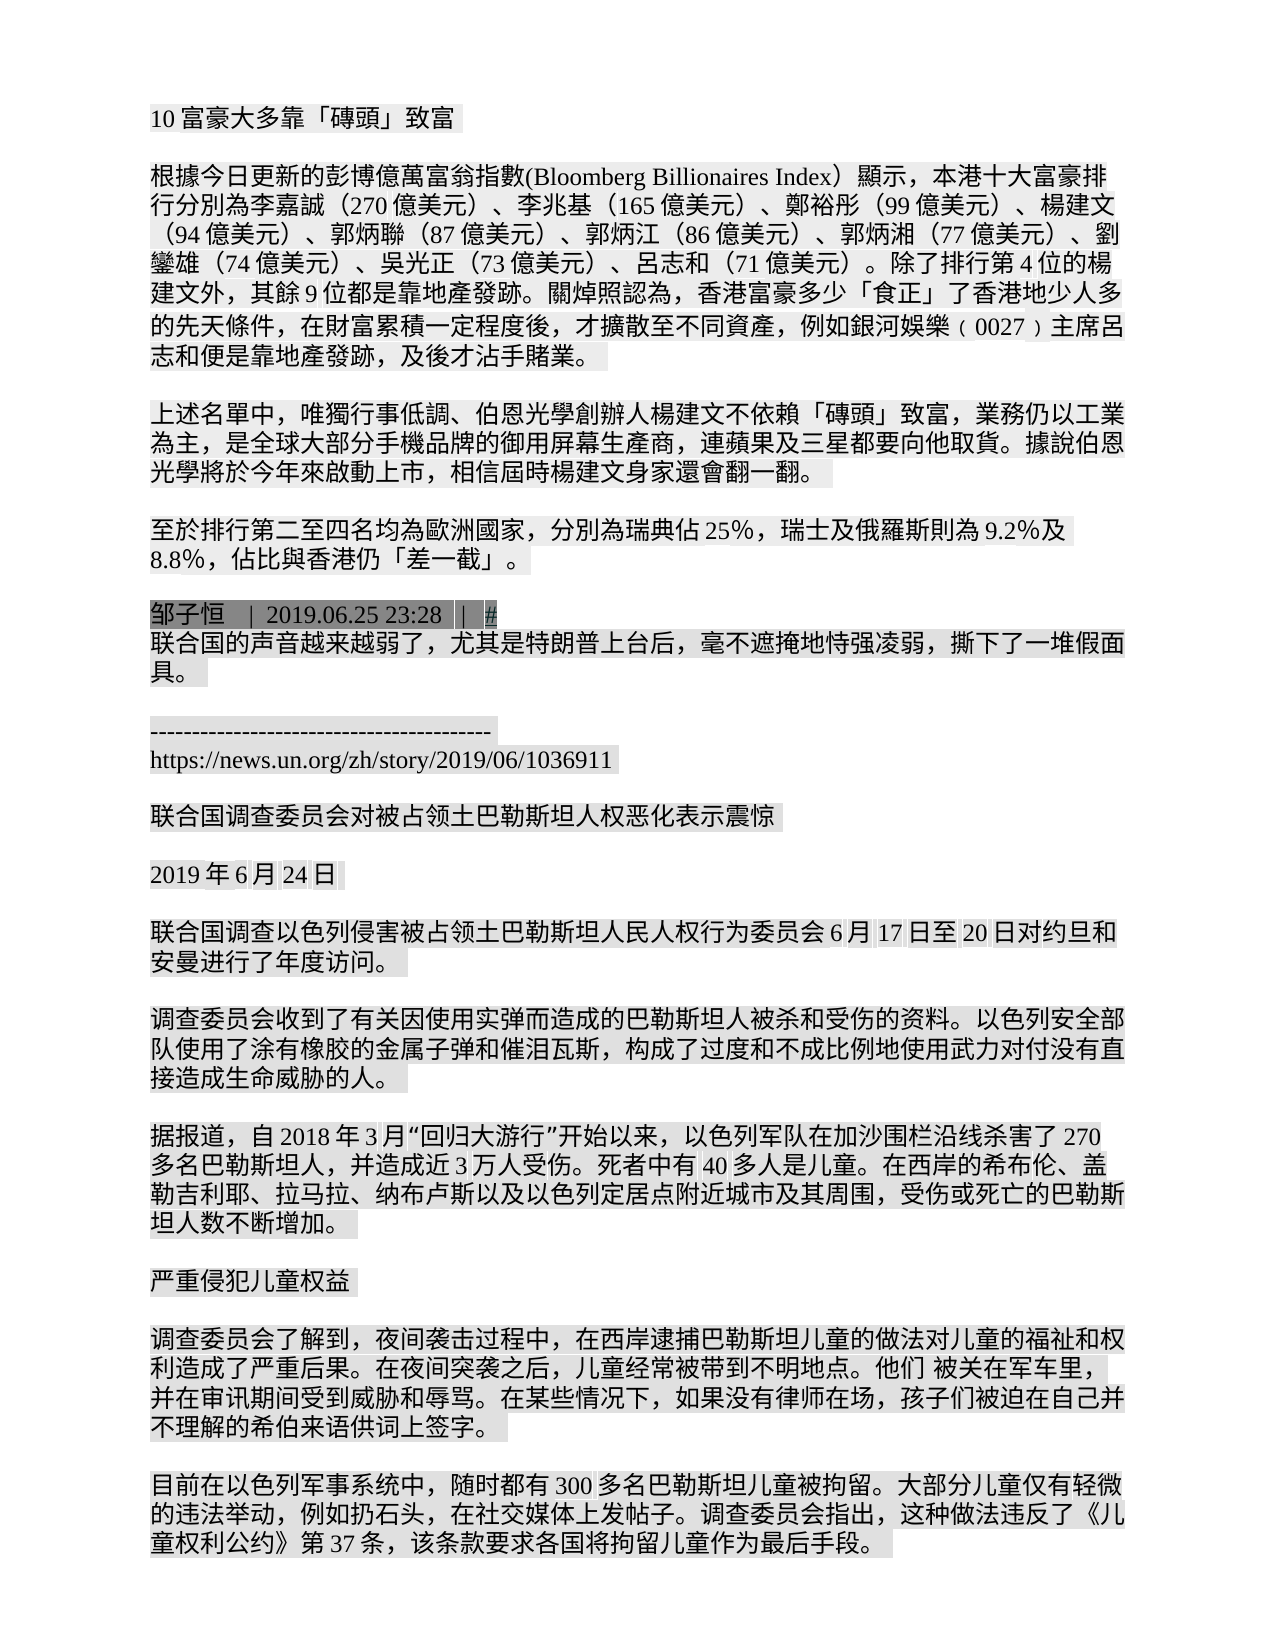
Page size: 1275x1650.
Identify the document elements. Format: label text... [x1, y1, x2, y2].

text 邹子恒 | 2019.06.25 23:28 | # [150, 600, 1125, 629]
text 香港前十大富豪的財富竟然佔GDP的35%，遠高於印度(5.2%)、美國(<4%)、中國(1.4%)的比例。如果民眾對生活不滿，第一該怪罪的就是造成此現象的人禍。如果民眾要上街爭"人權"，消除貧富不均才是第一個該爭的人權。如果對逃犯條例有什麼意見，應該是要加碼將逃稅、內線交易、跨境洗錢、違反金融法規的富豪們一併引渡到內地去審才對。 (底下引用一篇新聞，不過裡面的經濟學者也是鄉愿一個。) == https://tinyurl.com/y5v5tfs8 香港十大富豪資產佔GDP35%冠全球 9人地產起家 據彭博報導，香港排名首十名富豪的資產佔全港GDP 百分之三十五，比重「冠絕全球」。相比人口密度較高的印度及中國，佔比分別只有5.2%及1.4%。2013年，本港GDP達到2.138萬億港元，佔比35%則相當於7,483億港元﹙約961.8億美元﹚ 經濟學者關焯照表示，香港的堅尼系數維持0.5以上，為有記錄以來最高，反映本港貧富懸殊持續加劇。不過，他認為，若香港政府因此要仿傚法國徵收富人稅，最終只會令香港富豪「雞飛狗走」，而本港約九成利得稅收入都來自這班富豪，到時可能得不償失。他又稱，香港本身的福利政策，可以將收入再重新分配，例如有三分之一的家庭住在公營房屋，醫療方面「唔會因為你無錢而唔醫你」。 10富豪大多靠「磚頭」致富 根據今日更新的彭博億萬富翁指數(Bloomberg Billionaires Index）顯示，本港十大富豪排行分別為李嘉誠（270億美元）、李兆基（165億美元）、鄭裕彤（99億美元）、楊建文（94億美元）、郭炳聯（87億美元）、郭炳江（86億美元）、郭炳湘（77億美元）、劉鑾雄（74億美元）、吳光正（73億美元）、呂志和（71億美元）。除了排行第4位的楊建文外，其餘9位都是靠地產發跡。關焯照認為，香港富豪多少「食正」了香港地少人多的先天條件，在財富累積一定程度後，才擴散至不同資產，例如銀河娛樂﹙0027﹚主席呂志和便是靠地產發跡，及後才沾手賭業。 上述名單中，唯獨行事低調、伯恩光學創辦人楊建文不依賴「磚頭」致富，業務仍以工業為主，是全球大部分手機品牌的御用屏幕生產商，連蘋果及三星都要向他取貨。據說伯恩光學將於今年來啟動上市，相信屆時楊建文身家還會翻一翻。 至於排行第二至四名均為歐洲國家，分別為瑞典佔25％，瑞士及俄羅斯則為9.2％及 8.8％，佔比與香港仍「差一截」。 [150, 75, 1125, 575]
text 联合国的声音越来越弱了，尤其是特朗普上台后，毫不遮掩地恃强凌弱，撕下了一堆假面具。 ----------------------------------------- https://news.un.org/zh/story/2019/06/1036911 联合国调查委员会对被占领土巴勒斯坦人权恶化表示震惊 2019年6月24日 联合国调查以色列侵害被占领土巴勒斯坦人民人权行为委员会6月17日至20日对约旦和安曼进行了年度访问。 调查委员会收到了有关因使用实弹而造成的巴勒斯坦人被杀和受伤的资料。以色列安全部队使用了涂有橡胶的金属子弹和催泪瓦斯，构成了过度和不成比例地使用武力对付没有直接造成生命威胁的人。 据报道，自2018年3月“回归大游行”开始以来，以色列军队在加沙围栏沿线杀害了270多名巴勒斯坦人，并造成近3万人受伤。死者中有40多人是儿童。在西岸的希布伦、盖勒吉利耶、拉马拉、纳布卢斯以及以色列定居点附近城市及其周围，受伤或死亡的巴勒斯坦人数不断增加。 严重侵犯儿童权益 调查委员会了解到，夜间袭击过程中，在西岸逮捕巴勒斯坦儿童的做法对儿童的福祉和权利造成了严重后果。在夜间突袭之后，儿童经常被带到不明地点。他们 被关在军车里，并在审讯期间受到威胁和辱骂。在某些情况下，如果没有律师在场，孩子们被迫在自己并不理解的希伯来语供词上签字。 目前在以色列军事系统中，随时都有300多名巴勒斯坦儿童被拘留。大部分儿童仅有轻微的违法举动，例如扔石头，在社交媒体上发帖子。调查委员会指出，这种做法违反了《儿童权利公约》第37条，该条款要求各国将拘留儿童作为最后手段。 在加沙，由于生活条件恶化和暴力，儿童表现出异常高的心理痛苦。最近的一项调查显示，49％的儿童认为没有希望，儿童滥用药物、童工和早婚等现象不断增加。 希伯伦H2区人权状况令人堪忧 委员会对希伯伦H2地区日益恶化的人权状况表示关切，该地区由以色列直接控制。由于定居者暴力事件激增，物理障碍增多，当地巴勒斯坦人的行动自由受到严重限制。巴勒斯坦人在开展日常活动时面临严重障碍，包括上学、社交聚会、上班、开办商店和企业。 今年1月，以色列于决定不再延长“希伯伦临时国际存在”的任期，这一文职观察团自1994年以来一直在当地履行保护职责，以色列的决定进一步加剧了暴力事件的增加和有罪不罚的气氛。 西岸领土遭吞并 调查委员会表示，以色列当局越来越多地公开谈论吞并西岸领土。以色列定居点正在大规模扩建 ，2018年是自2002年以来新定居住房单位批准率最高的一年，这造成了更多的暴力和侵犯人权行为，包括巴勒斯坦人缺乏行动自由，他们的土地、水和其他主要自然资源被占用，污染和废物被倾倒在他们的土地上。仅在过去两个月，以色列当局就在被占领的西岸推进、批准或对近6000个住房单位进行了招标，构成了两年来最大的定居点升级。 此外，扩建定居点和最近的法律发展与巴勒斯坦人的房屋被拆毁密切相关，特别是在东耶路撒冷。委员会深为关切地注意到，东耶路撒冷C区的贝都因人社区继续面临被驱逐的威胁，如果他们被驱逐，根据国际人道主义法，这将相当于“强行迁移”。 加沙地带严峻的人道和人权局势令人震惊 以色列对加沙的封锁已进入第13个年头，委员会对加沙地带严峻的人道主义和人权局势表示震惊。 加沙经济陷入了严重衰退，失业率超过50％。对进入捕鱼区的严厉、武断和惩罚性的限制以及缺乏安全饮用水是加沙人民享有适足生活水准的严重障碍。 加沙的卫生系统过度紧张，资源不足，人们获得充分卫生保健的能力受到严重影响。由于缺乏必要的设备、专业知识和药物，治疗严重疾病和开展复杂手术面临极大挑战。 希望在加沙以外地区寻求医疗救治的巴勒斯坦人受到诸多限制，特别是那些因“大回归游行”而受伤的人。在示威活动中受伤的人中只有17％获得必要的许可，可以在加沙以外的地方旅行以获得医疗服务，而其他人获得许可的比例是60％。 最后，委员会对联合国近东救济工程处不稳定的财务状况深表关切。近东救济工程处在协助巴勒斯坦难民获得医疗保健、教育和其他服务方面发挥着关键和独特的作用。 由于以色列加强了在巴勒斯坦被占领土上的歧视性做法，委员会成员强调通过和平进程实现两国解决方案的重要性，指出只有这样才真正有助于阻止巴勒斯坦被占领土人权状况的进一步恶化。 [150, 629, 1125, 1558]
